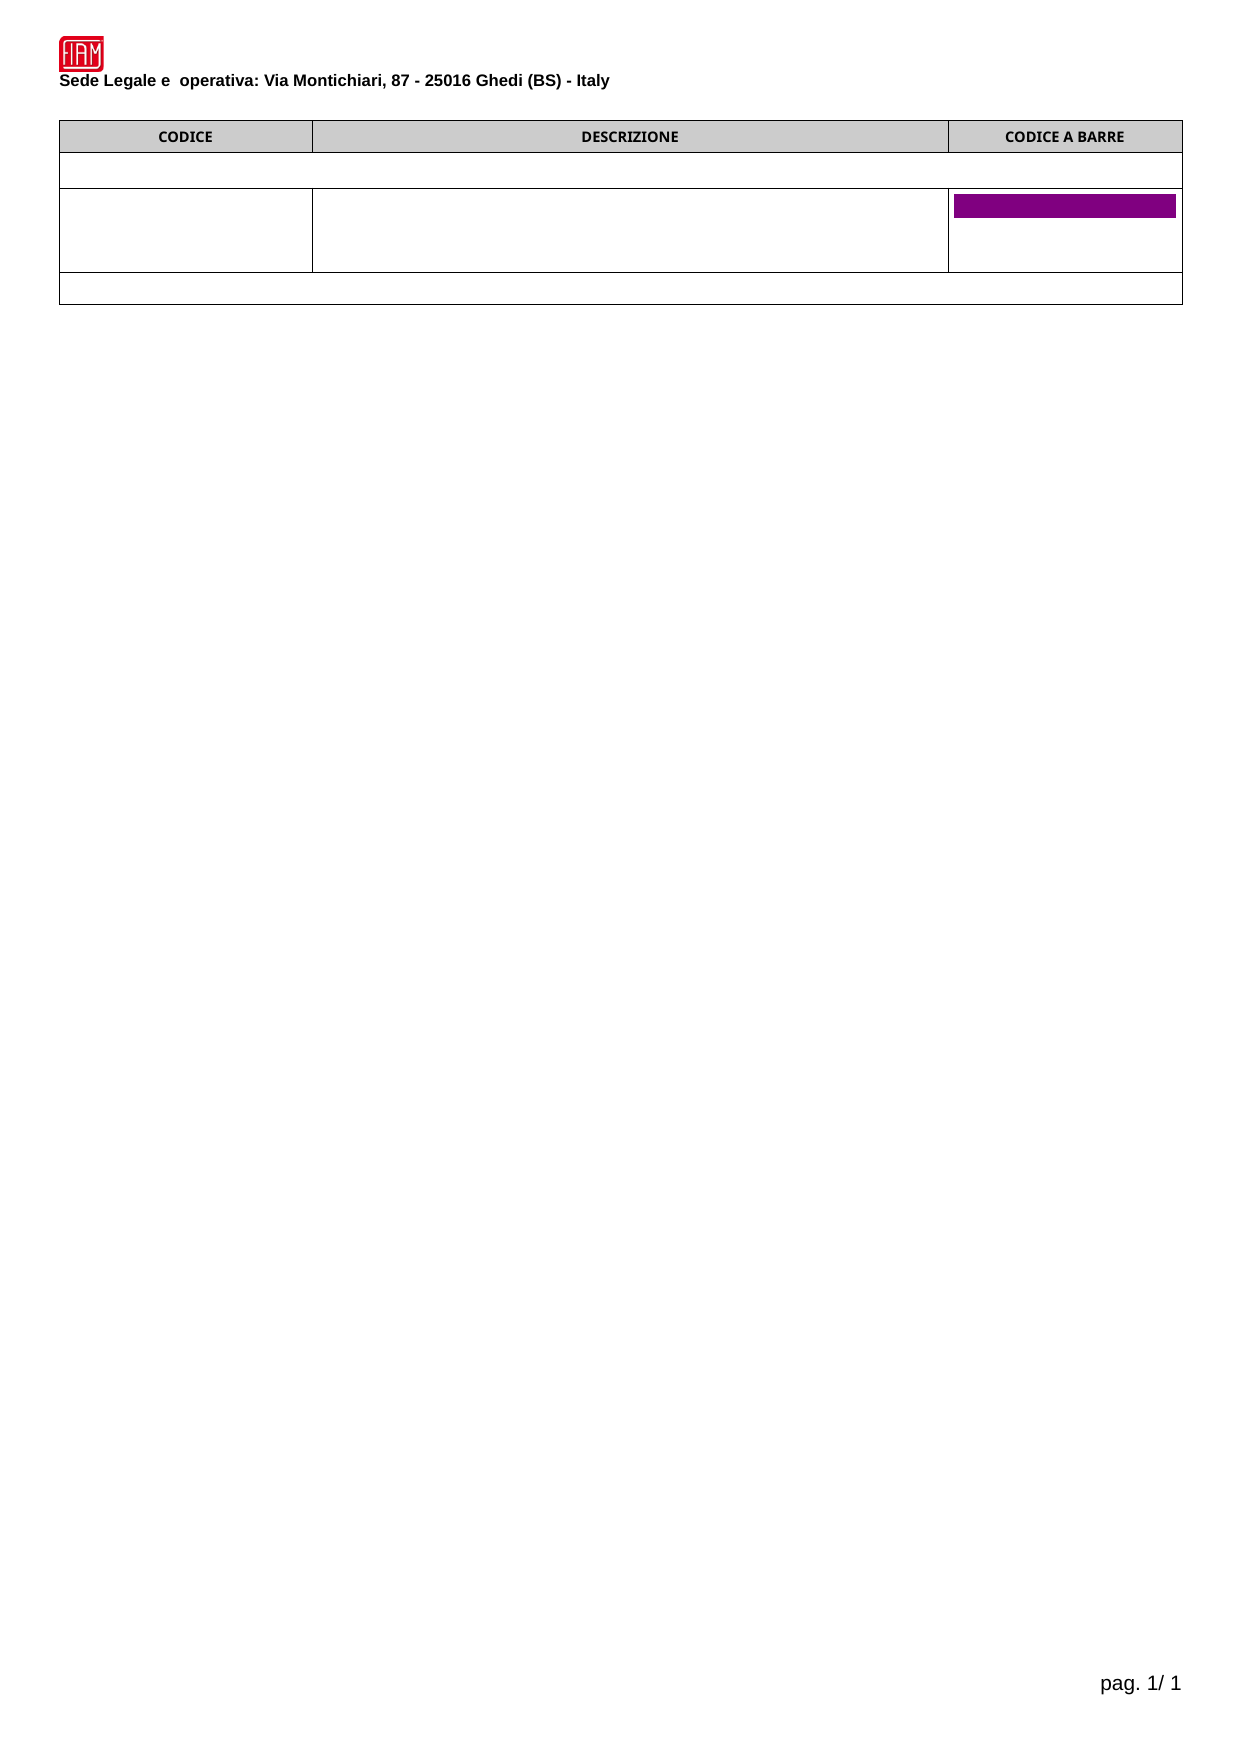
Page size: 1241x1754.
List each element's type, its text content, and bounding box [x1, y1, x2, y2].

table_cell <o.name.split("] ")[-1]> [313, 189, 948, 272]
table_header DESCRIZIONE [313, 121, 948, 152]
table_header CODICE [60, 121, 312, 152]
picture [59, 36, 104, 72]
table_cell <o.default_code> [60, 189, 312, 272]
table_cell </for> [60, 273, 1182, 304]
table_cell <for each="o in objects"> [60, 153, 1182, 187]
table_cell [949, 189, 1182, 272]
table_header CODICE A BARRE [949, 121, 1182, 152]
